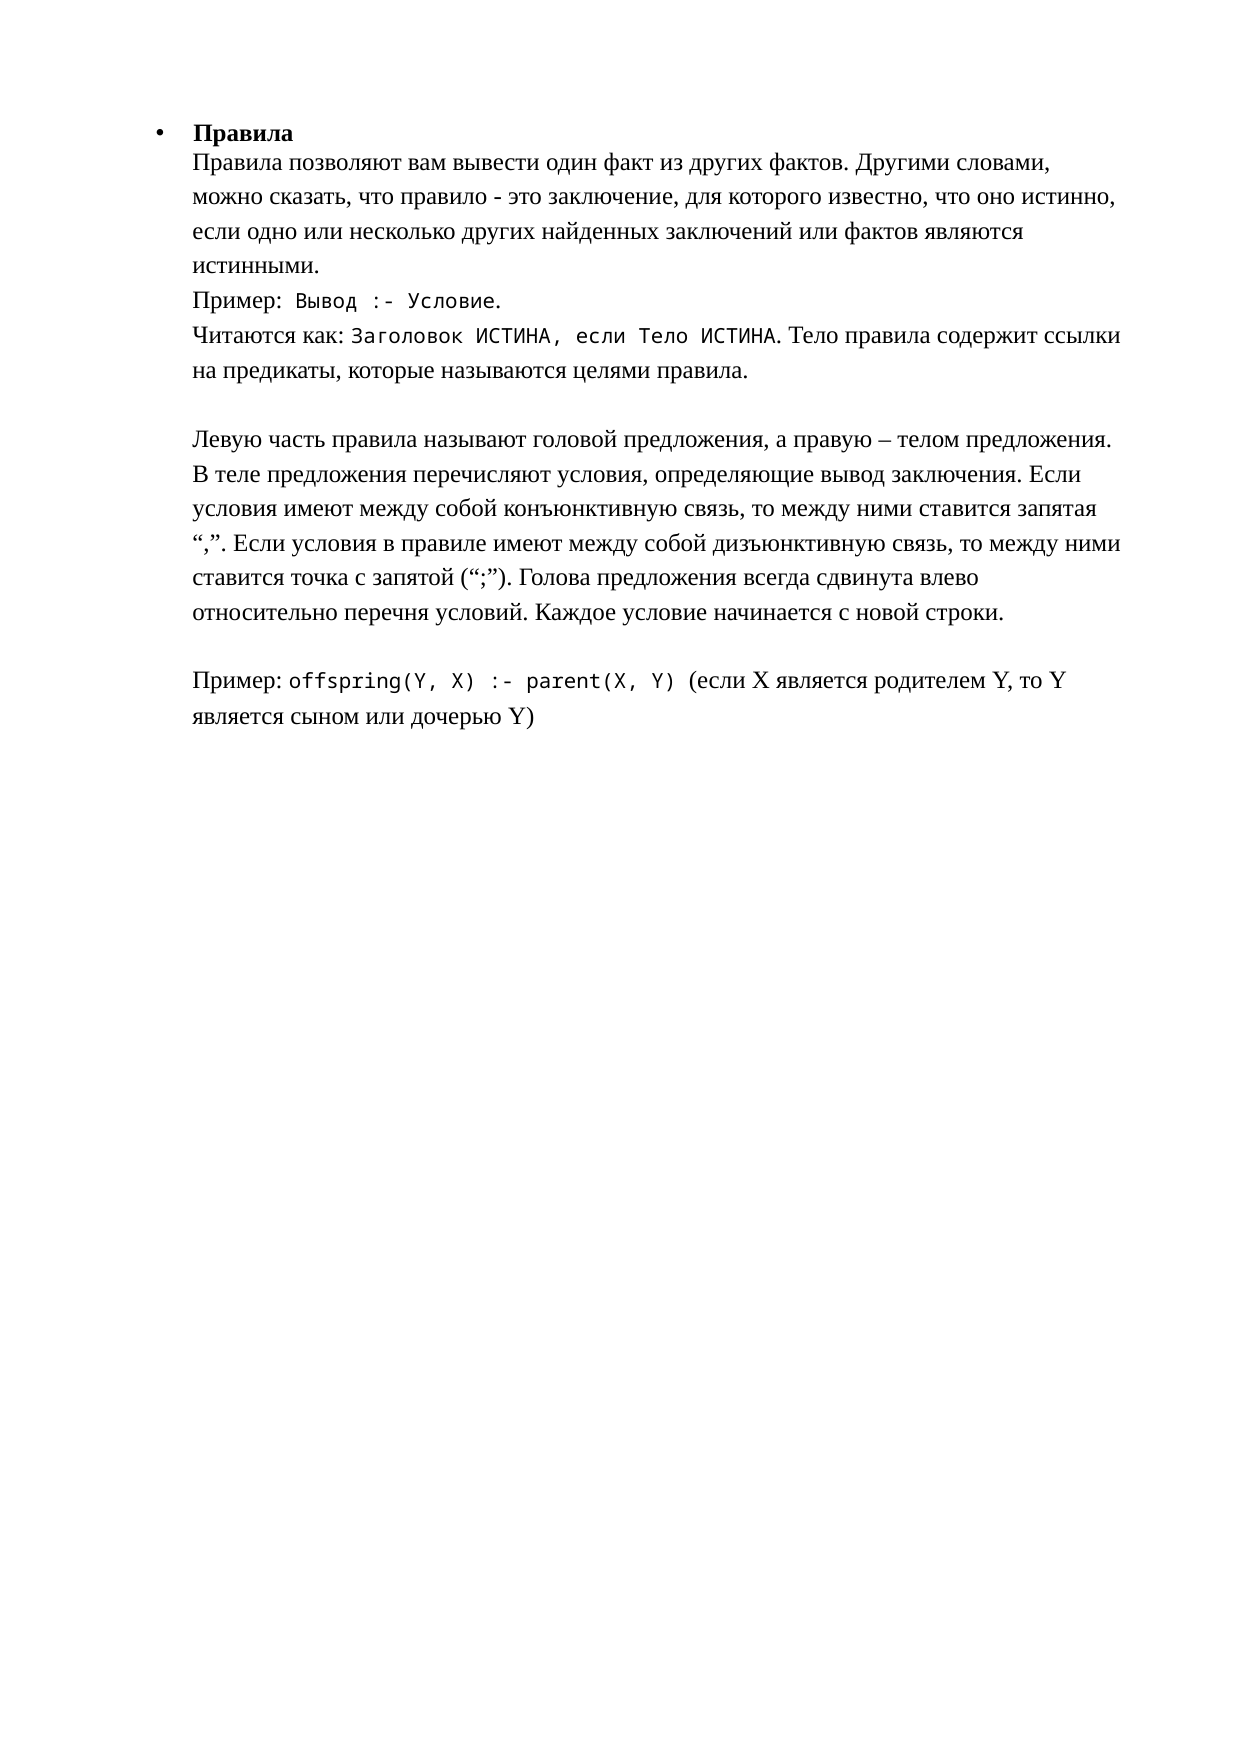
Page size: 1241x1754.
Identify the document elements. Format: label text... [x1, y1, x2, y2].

text Читаются как: Заголовок ИСТИНА, если Тело ИСТИНА. Тело правила содержит ссылки на предикаты, которые называются целями правила. [192, 320, 1122, 384]
text Правила позволяют вам вывести один факт из других фактов. Другими словами, можно сказать, что правило - это заключение, для которого известно, что оно истинно, если одно или несколько других найденных заключений или фактов являются истинными. [192, 147, 1122, 279]
text Пример: offspring(Y, X) :- parent(X, Y) (если X является родителем Y, то Y является сыном или дочерью Y) [192, 666, 1122, 729]
text Пример: Вывод :- Условие. [192, 285, 1122, 314]
subtitle Правила [156, 118, 1122, 147]
text Левую часть правила называют головой предложения, а правую – телом предложения. В теле предложения перечисляют условия, определяющие вывод заключения. Если условия имеют между собой конъюнктивную связь, то между ними ставится запятая “,”. Если условия в правиле имеют между собой дизъюнктивную связь, то между ними ставится точка с запятой (“;”). Голова предложения всегда сдвинута влево относительно перечня условий. Каждое условие начинается с новой строки. [192, 424, 1122, 625]
